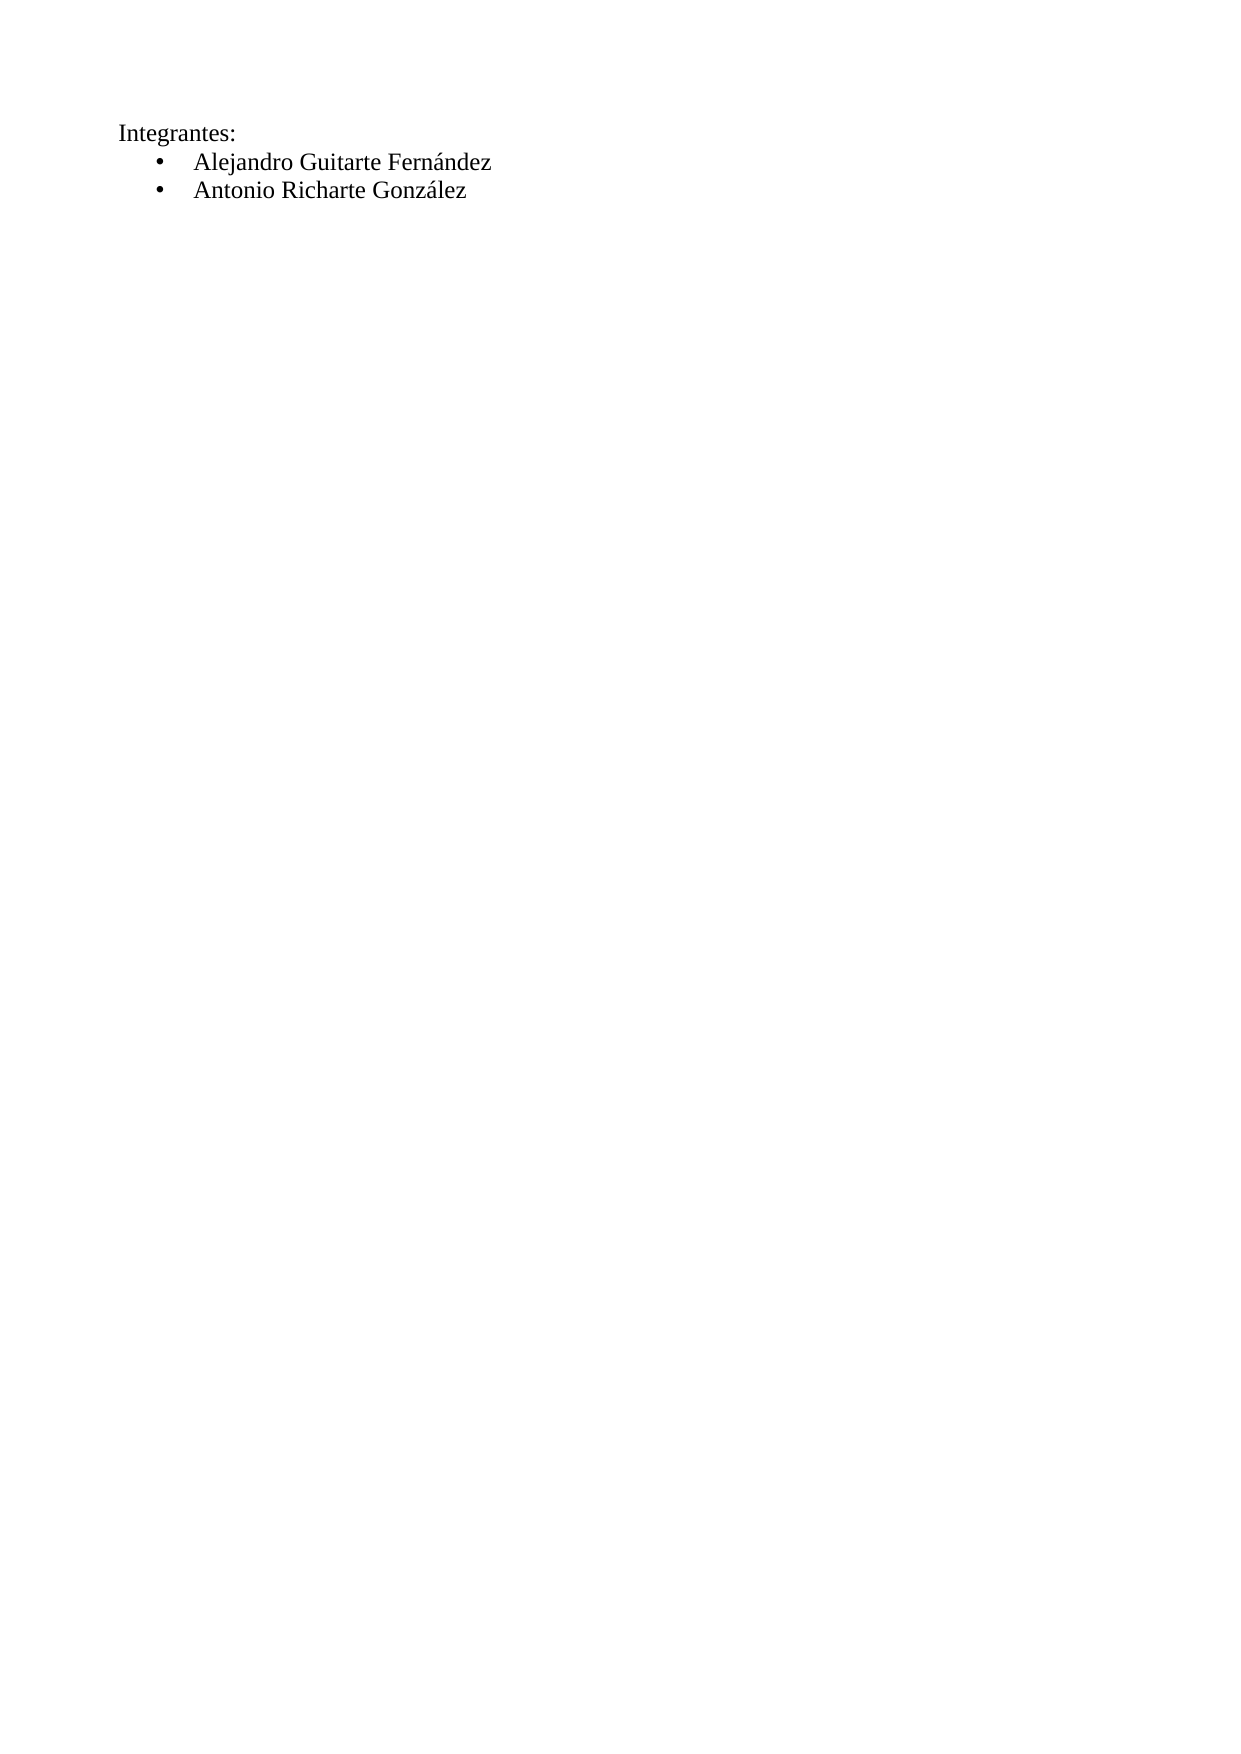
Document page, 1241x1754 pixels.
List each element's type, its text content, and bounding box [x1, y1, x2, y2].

list Antonio Richarte González [156, 176, 1122, 204]
list Alejandro Guitarte Fernández [156, 147, 1122, 176]
text Integrantes: [118, 118, 1122, 147]
